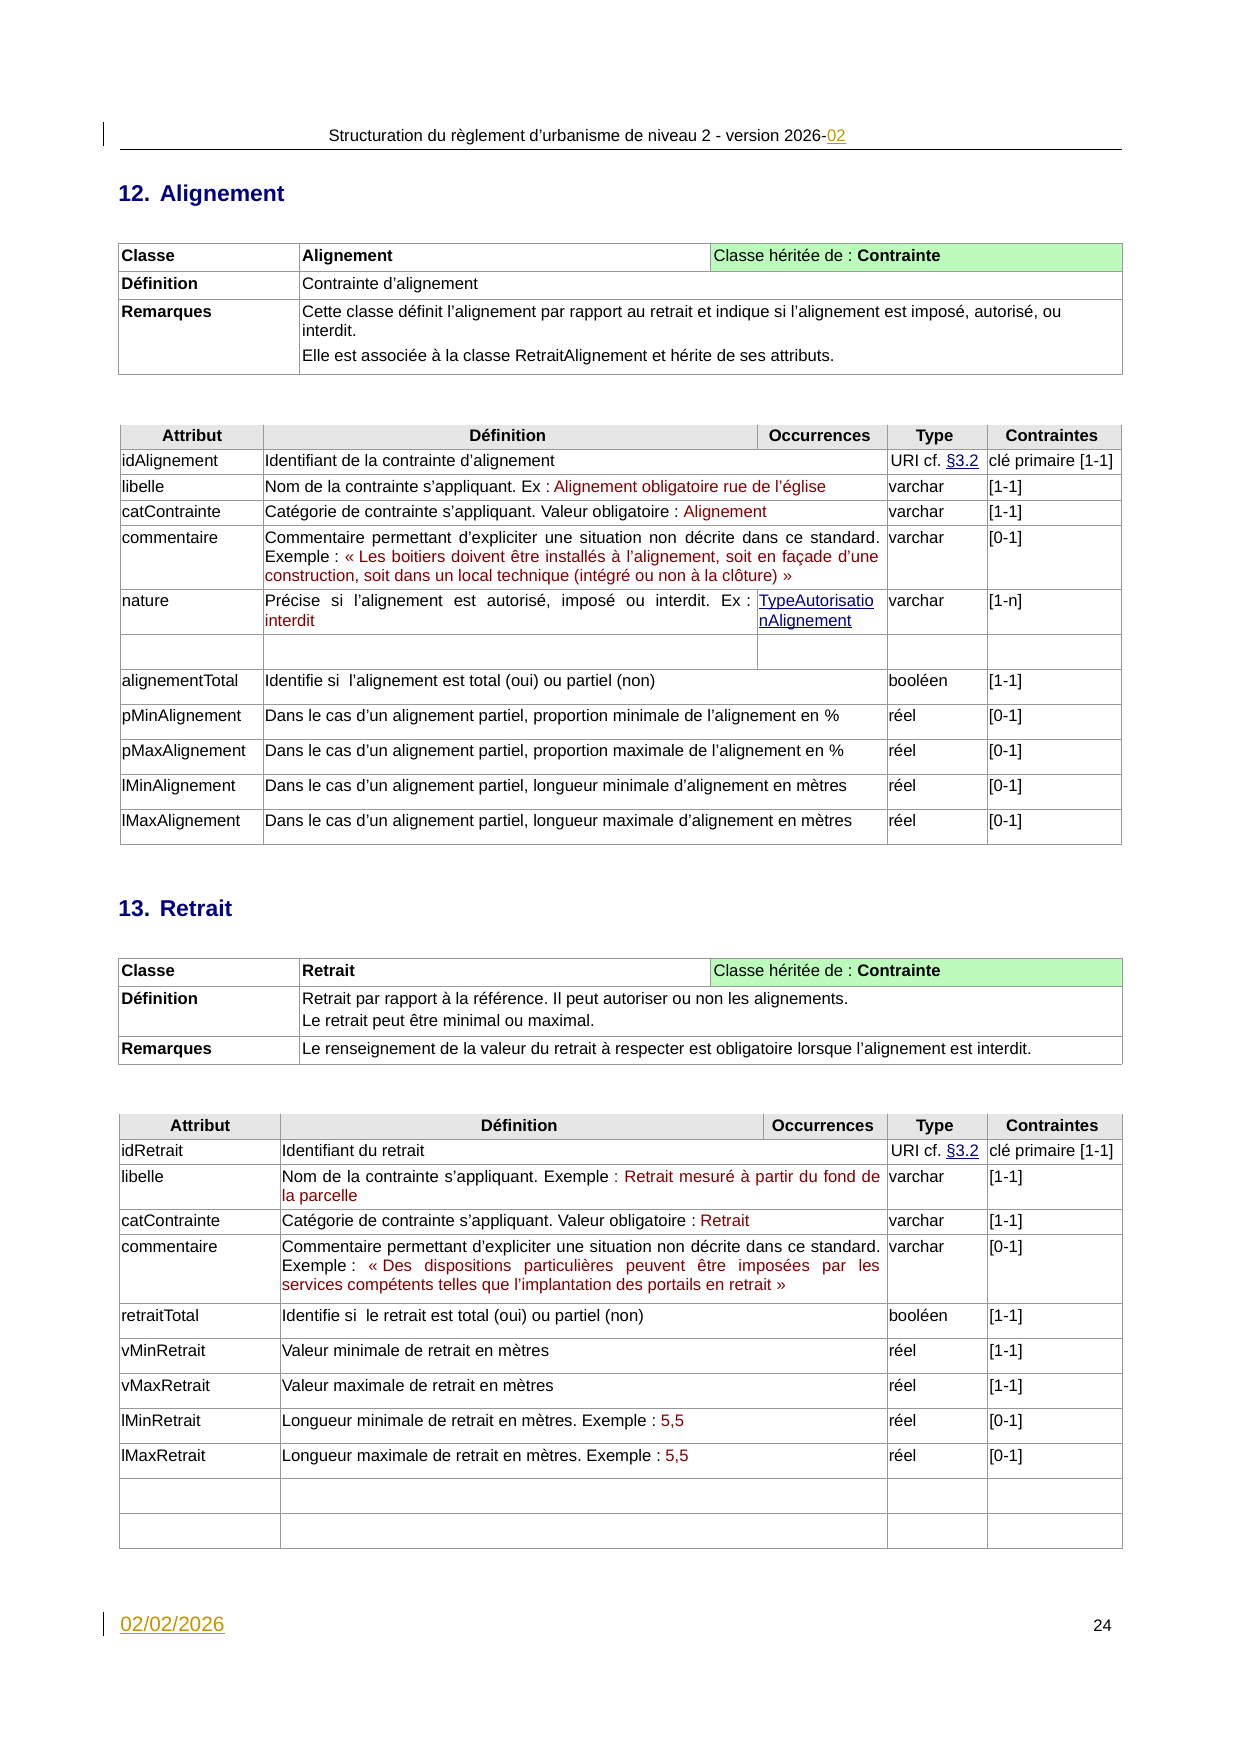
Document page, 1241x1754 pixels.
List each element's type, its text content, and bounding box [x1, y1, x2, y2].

table_cell ‍lMaxAlignement [121, 810, 263, 843]
table_cell varchar [888, 1165, 987, 1209]
table_cell URI cf. §3.2 [888, 450, 987, 474]
table_header Classe héritée de : Contrainte [711, 959, 1122, 986]
table_cell [0-1] [988, 1409, 1122, 1443]
table_cell clé primaire [1-1] [988, 450, 1121, 474]
table_cell réel [888, 1444, 987, 1478]
table_cell Le renseignement de la valeur du retrait à respecter est obligatoire lorsque l’alignement est interdit. [300, 1037, 1122, 1064]
table_cell Remarques [119, 1037, 299, 1064]
table_cell Identifiant du retrait [281, 1140, 887, 1164]
table_cell [121, 635, 263, 668]
table_cell varchar [888, 501, 987, 525]
table_cell [888, 635, 987, 668]
table_cell libelle [120, 1165, 280, 1209]
table_header Occurrences [758, 425, 887, 449]
table_cell [888, 1514, 987, 1548]
table_cell [0-1] [988, 810, 1121, 843]
table_cell booléen [888, 670, 987, 703]
table_cell [1-1] [988, 1165, 1122, 1209]
table_header Occurrences [764, 1114, 887, 1139]
table_header Classe héritée de : Contrainte [711, 244, 1122, 271]
table_cell Dans le cas d’un alignement partiel, longueur minimale d’alignement en mètres [264, 775, 887, 808]
table_cell [1-1] [988, 1374, 1122, 1408]
table_cell catContrainte [120, 1210, 280, 1234]
table_cell Nom de la contrainte s’appliquant. Ex : Alignement obligatoire rue de l’église [264, 475, 887, 500]
table_cell [988, 1479, 1122, 1513]
table_cell ‍lMinAlignement [121, 775, 263, 808]
table_cell Identifie si l’alignement est total (oui) ou partiel (non) [264, 670, 887, 703]
table_header Attribut [121, 425, 263, 449]
table_cell réel [888, 705, 987, 738]
table_header Retrait [300, 959, 710, 986]
table_cell [0-1] [988, 705, 1121, 738]
table_cell Identifiant de la contrainte d’alignement [264, 450, 887, 474]
table_cell varchar [888, 1210, 987, 1234]
table_cell ‍vMinRetrait [120, 1339, 280, 1373]
table_cell Cette classe définit l’alignement par rapport au retrait et indique si l’alignement est imposé, autorisé, ou interdit. Elle est associée à la classe RetraitAlignement et hérite de ses attributs. [300, 300, 1122, 374]
table_cell Retrait par rapport à la référence. Il peut autoriser ou non les alignements. Le retrait peut être minimal ou maximal. [300, 987, 1122, 1036]
table_cell catContrainte [121, 501, 263, 525]
table_cell ‍commentaire [121, 526, 263, 589]
table_cell Longueur maximale de retrait en mètres. Exemple : 5,5 [281, 1444, 887, 1478]
table_cell [1-1] [988, 1339, 1122, 1373]
table_header Définition [264, 425, 757, 449]
table_cell clé primaire [1-1] [988, 1140, 1122, 1164]
table_cell lMinRetrait [120, 1409, 280, 1443]
table_cell Précise si l’alignement est autorisé, imposé ou interdit. Ex : interdit [264, 590, 757, 633]
table_header Contraintes [988, 1114, 1122, 1139]
table_header Définition [281, 1114, 763, 1139]
table_cell [120, 1479, 280, 1513]
table_cell réel [888, 1409, 987, 1443]
table_cell idRetrait [120, 1140, 280, 1164]
table_cell Nom de la contrainte s’appliquant. Exemple : Retrait mesuré à partir du fond de la parcelle [281, 1165, 887, 1209]
table_cell réel [888, 740, 987, 773]
table_cell Dans le cas d’un alignement partiel, proportion minimale de l’alignement en % [264, 705, 887, 738]
table_cell Contrainte d’alignement [300, 272, 1122, 299]
table_cell Valeur minimale de retrait en mètres [281, 1339, 887, 1373]
table_cell réel [888, 1374, 987, 1408]
table_cell TypeAutorisationAlignement [758, 590, 887, 633]
subtitle Alignement [118, 180, 1122, 206]
table_cell Commentaire permettant d’expliciter une situation non décrite dans ce standard. Exemple : « Des dispositions particulières peuvent être imposées par les services compétents telles que l’implantation des portails en retrait » [281, 1235, 887, 1303]
table_header Alignement [300, 244, 710, 271]
table_cell [281, 1479, 887, 1513]
table_cell lMaxRetrait [120, 1444, 280, 1478]
table_cell [0-1] [988, 1444, 1122, 1478]
table_cell [1-1] [988, 1210, 1122, 1234]
table_cell [1-1] [988, 475, 1121, 500]
table_cell [0-1] [988, 526, 1121, 589]
table_header Classe [119, 959, 299, 986]
table_cell réel [888, 810, 987, 843]
table_cell URI cf. §3.2 [888, 1140, 987, 1164]
table_cell ‍vMaxRetrait [120, 1374, 280, 1408]
table_cell ‍pMaxAlignement [121, 740, 263, 773]
table_cell [1-1] [988, 501, 1121, 525]
table_cell varchar [888, 1235, 987, 1303]
table_header Classe [119, 244, 299, 271]
table_cell alignementTotal [121, 670, 263, 703]
table_cell [1-1] [988, 1304, 1122, 1338]
table_cell réel [888, 1339, 987, 1373]
table_cell pMinAlignement [121, 705, 263, 738]
table_cell Catégorie de contrainte s’appliquant. Valeur obligatoire : Retrait [281, 1210, 887, 1234]
table_cell [120, 1514, 280, 1548]
table_cell ‍commentaire [120, 1235, 280, 1303]
table_header Attribut [120, 1114, 280, 1139]
table_cell Catégorie de contrainte s’appliquant. Valeur obligatoire : Alignement [264, 501, 887, 525]
table_cell idAlignement [121, 450, 263, 474]
table_cell [0-1] [988, 1235, 1122, 1303]
table_cell ‍retraitTotal [120, 1304, 280, 1338]
table_cell booléen [888, 1304, 987, 1338]
table_header Type [888, 425, 987, 449]
table_cell varchar [888, 526, 987, 589]
table_cell [988, 1514, 1122, 1548]
table_cell [0-1] [988, 775, 1121, 808]
table_cell varchar [888, 590, 987, 633]
table_cell Commentaire permettant d’expliciter une situation non décrite dans ce standard. Exemple : « Les boitiers doivent être installés à l’alignement, soit en façade d’une construction, soit dans un local technique (intégré ou non à la clôture) » [264, 526, 887, 589]
table_cell [281, 1514, 887, 1548]
table_header Contraintes [988, 425, 1121, 449]
table_cell varchar [888, 475, 987, 500]
table_cell libelle [121, 475, 263, 500]
subtitle Retrait [118, 895, 1122, 921]
table_cell Remarques [119, 300, 299, 374]
table_cell Valeur maximale de retrait en mètres [281, 1374, 887, 1408]
table_cell Dans le cas d’un alignement partiel, proportion maximale de l’alignement en % [264, 740, 887, 773]
table_cell nature [121, 590, 263, 633]
table_cell Dans le cas d’un alignement partiel, longueur maximale d’alignement en mètres [264, 810, 887, 843]
table_header Type [888, 1114, 987, 1139]
table_cell Définition [119, 987, 299, 1036]
table_cell [758, 635, 887, 668]
table_cell Longueur minimale de retrait en mètres. Exemple : 5,5 [281, 1409, 887, 1443]
table_cell [988, 635, 1121, 668]
table_cell [264, 635, 757, 668]
table_cell Définition [119, 272, 299, 299]
table_cell [0-1] [988, 740, 1121, 773]
table_cell [1-1] [988, 670, 1121, 703]
table_cell [1-n] [988, 590, 1121, 633]
table_cell réel [888, 775, 987, 808]
table_cell [888, 1479, 987, 1513]
table_cell Identifie si le retrait est total (oui) ou partiel (non) [281, 1304, 887, 1338]
